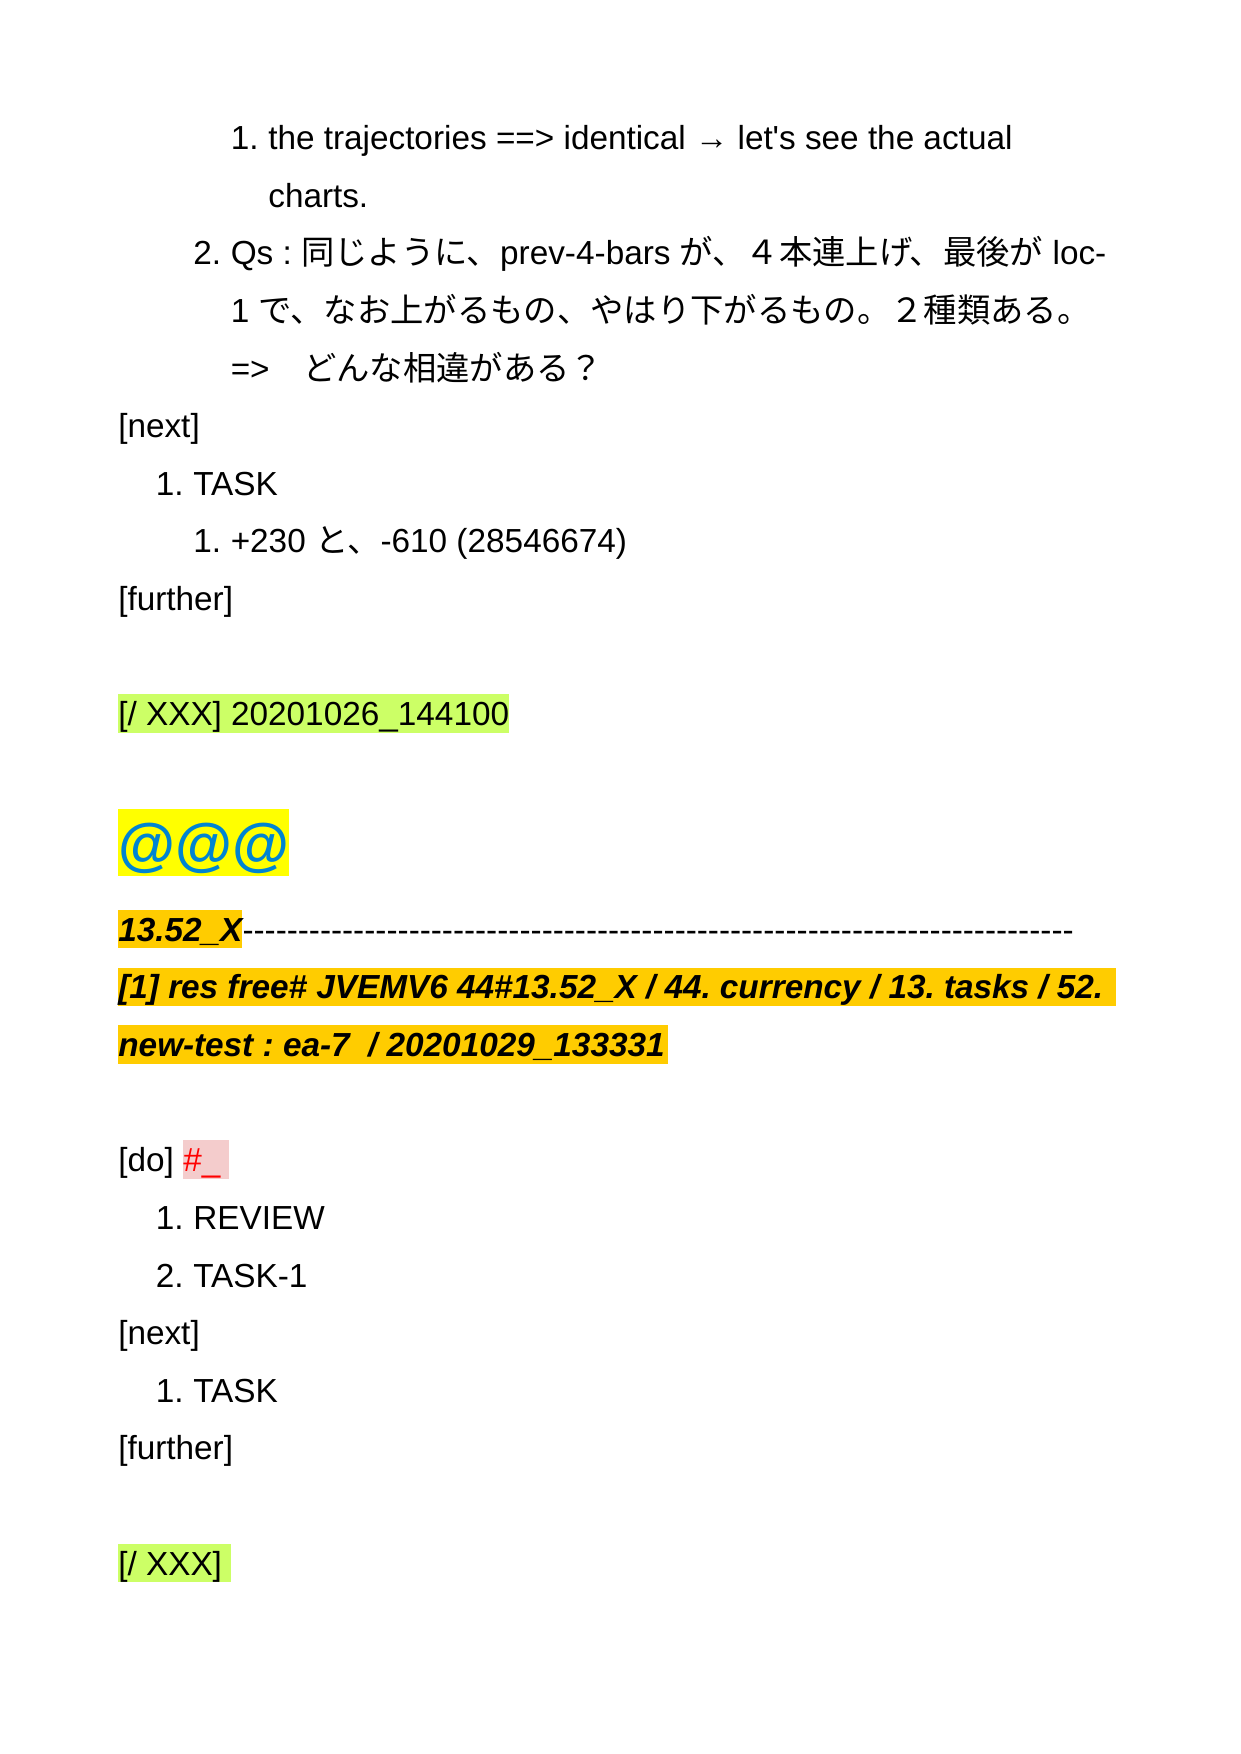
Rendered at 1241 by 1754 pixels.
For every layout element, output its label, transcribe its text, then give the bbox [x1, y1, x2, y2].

text @@@ [118, 809, 1122, 876]
list REVIEW [156, 1198, 1122, 1236]
text [/ XXX] [118, 1486, 1122, 1582]
list the trajectories ==> identical → let's see the actual charts. [231, 118, 1122, 214]
list +230 と、-610 (28546674) [193, 521, 1122, 560]
list TASK [156, 464, 1122, 502]
list TASK [156, 1371, 1122, 1409]
text [do] #_ [118, 1140, 1122, 1179]
text [next] [118, 1313, 1122, 1352]
list Qs : 同じように、prev-4-bars が、４本連上げ、最後が loc-1 で、なお上がるもの、やはり下がるもの。２種類ある。 => どんな相違がある？ [193, 233, 1122, 387]
text [1] res free# JVEMV6 44#13.52_X / 44. currency / 13. tasks / 52. new-test : ea-7 / 20201029_133331 [118, 968, 1122, 1064]
text 13.52_X--------------------------------------------------------------------------- [118, 910, 1122, 948]
text [next] [118, 406, 1122, 444]
text [/ XXX] 20201026_144100 [118, 637, 1122, 733]
text [further] [118, 1428, 1122, 1467]
list TASK-1 [156, 1256, 1122, 1294]
text [further] [118, 579, 1122, 617]
